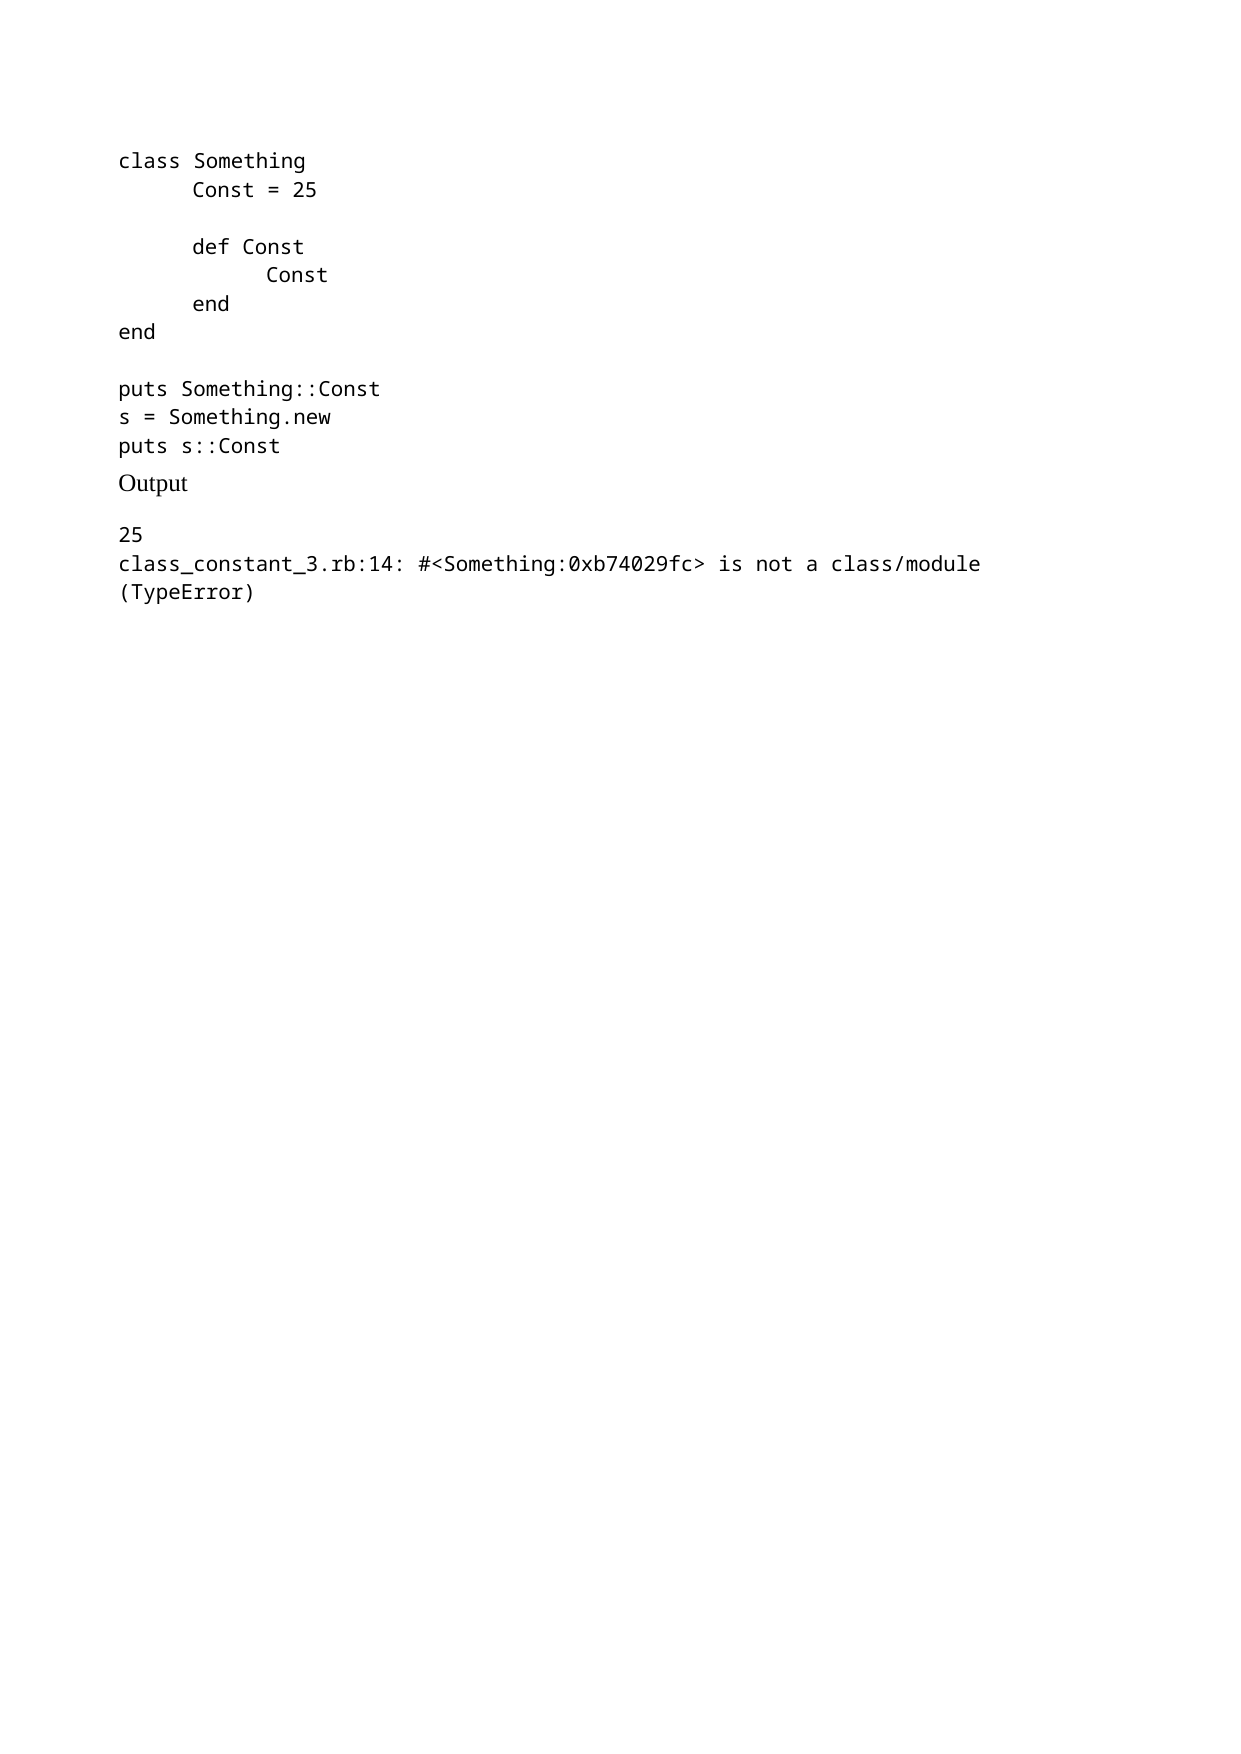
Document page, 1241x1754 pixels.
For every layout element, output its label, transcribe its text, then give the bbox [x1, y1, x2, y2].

text def Const [118, 232, 1122, 260]
text puts Something::Const [118, 374, 1122, 402]
text Output [118, 468, 1122, 497]
text class Something [118, 147, 1122, 175]
text 25 [118, 520, 1122, 549]
text s = Something.new [118, 402, 1122, 431]
text Const [118, 260, 1122, 289]
text end [118, 317, 1122, 346]
text class_constant_3.rb:14: #<Something:0xb74029fc> is not a class/module (TypeError) [118, 549, 1122, 606]
text Const = 25 [118, 175, 1122, 203]
text puts s::Const [118, 431, 1122, 459]
text end [118, 289, 1122, 317]
